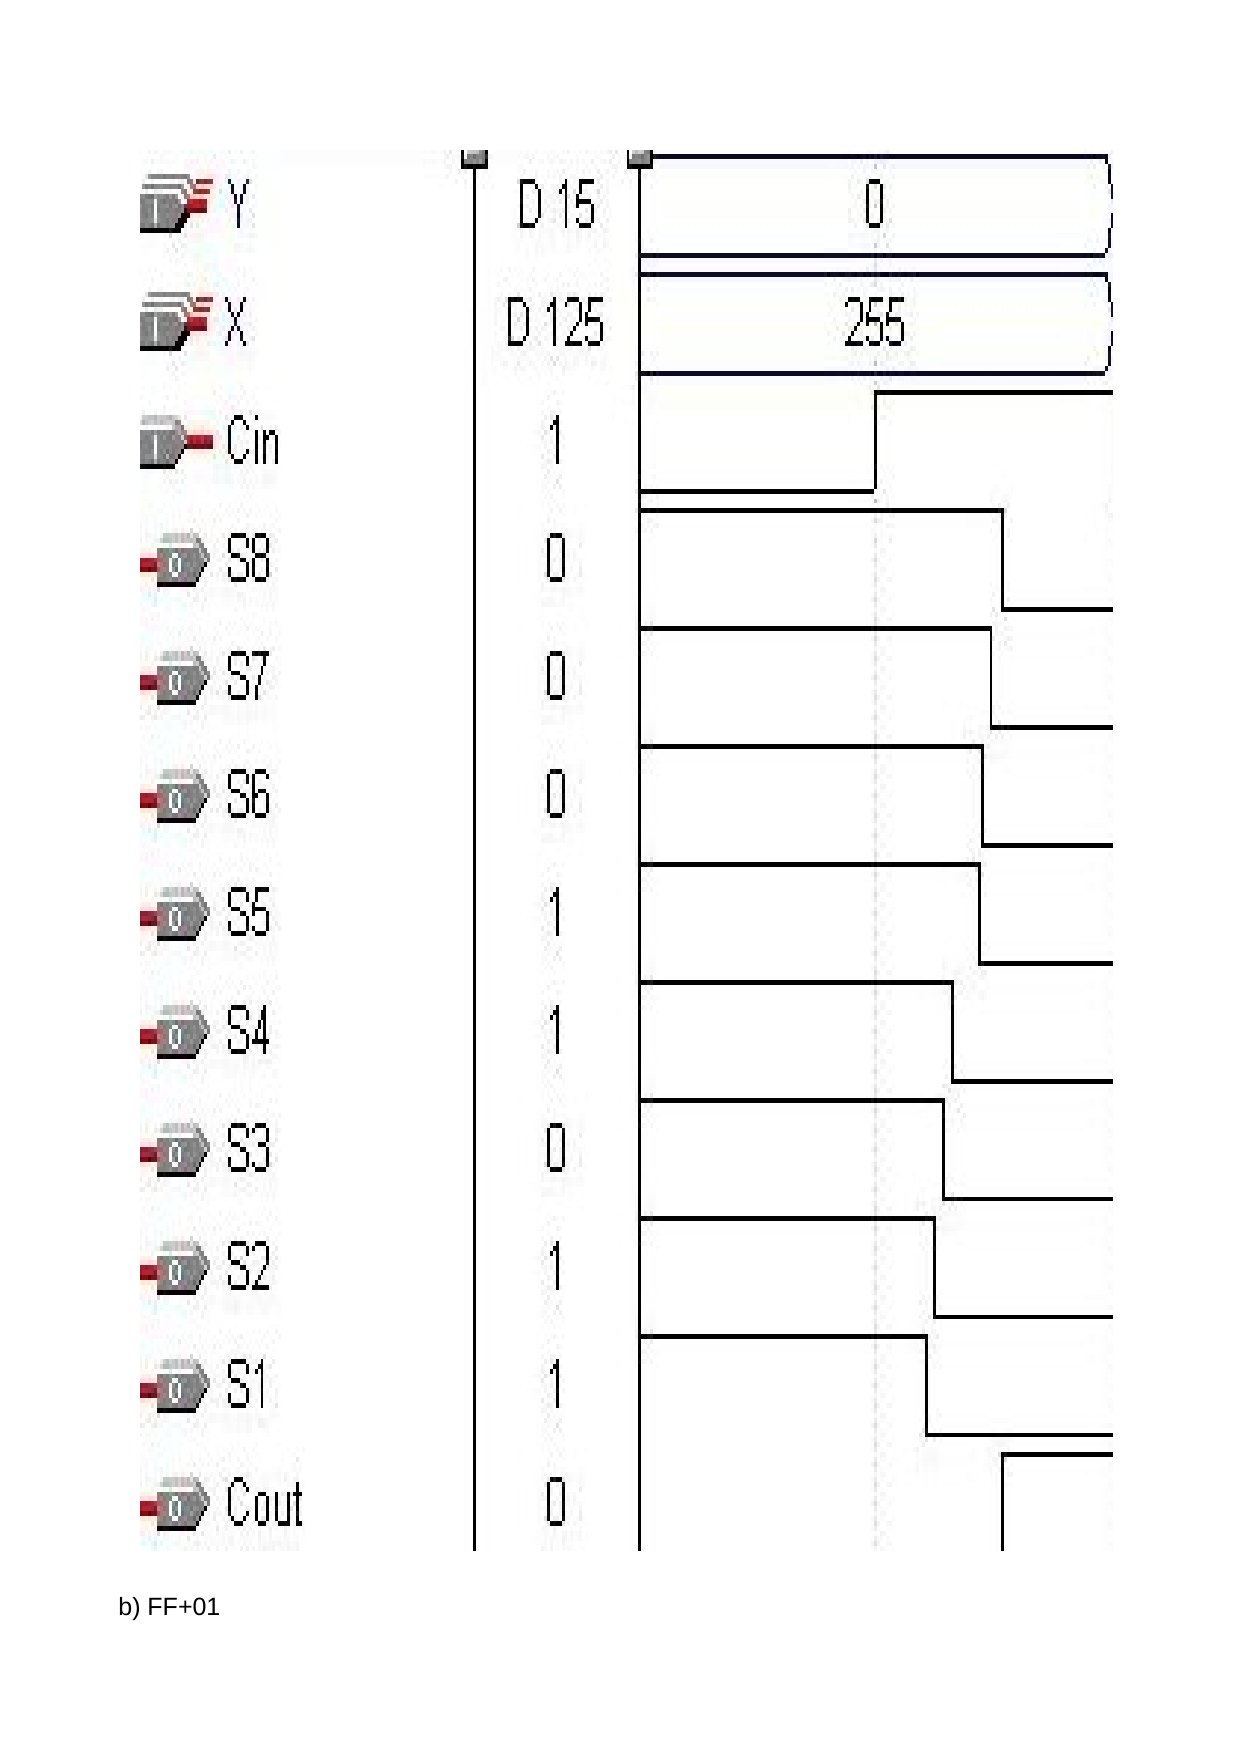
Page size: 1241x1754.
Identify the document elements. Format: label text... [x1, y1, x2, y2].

text b) FF+01 [118, 1592, 1122, 1621]
picture [140, 150, 1113, 1551]
